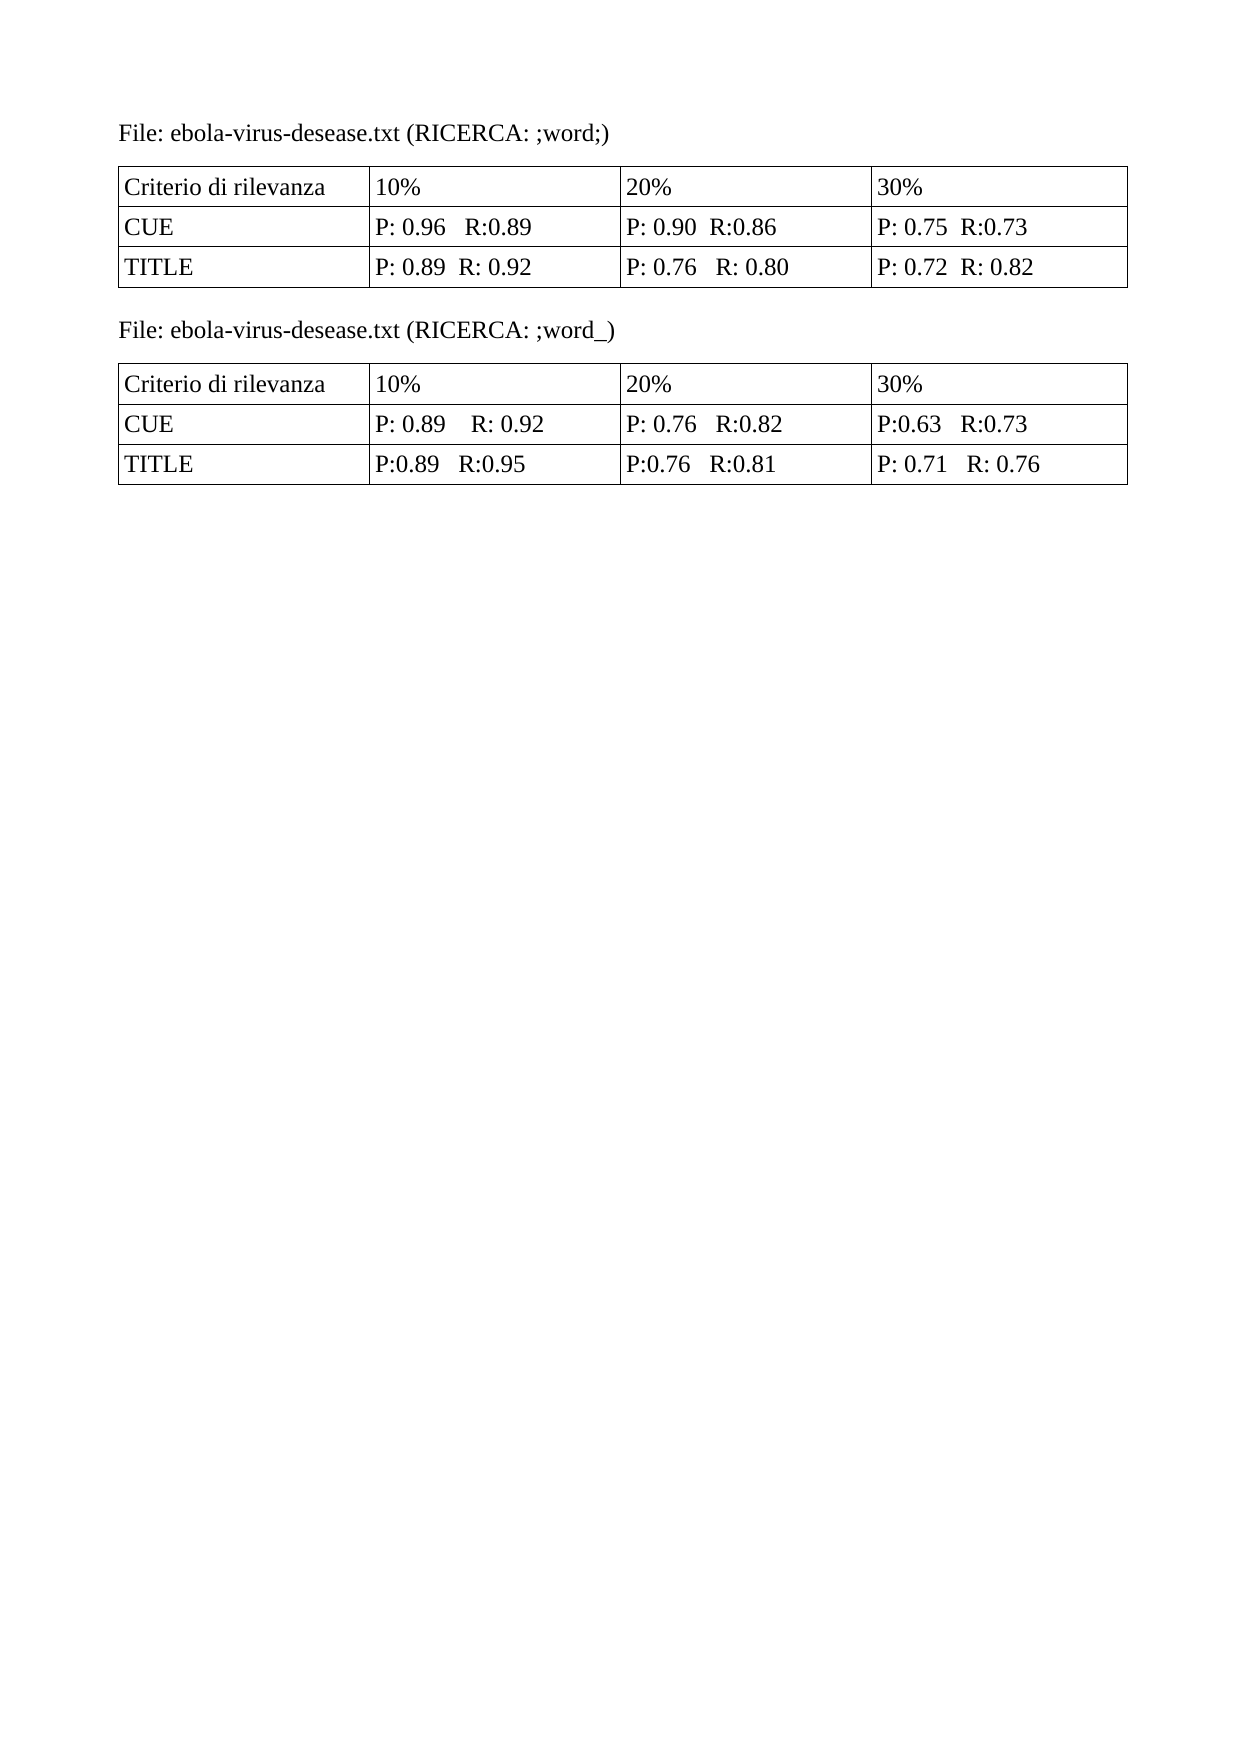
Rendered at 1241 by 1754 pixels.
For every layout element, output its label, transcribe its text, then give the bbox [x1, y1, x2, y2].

table_cell CUE [119, 405, 369, 444]
table_cell P: 0.96 R:0.89 [370, 207, 620, 246]
table_cell P:0.76 R:0.81 [621, 445, 871, 484]
table_cell P: 0.72 R: 0.82 [872, 247, 1127, 287]
table_header 10% [370, 167, 620, 206]
table_header 20% [621, 167, 871, 206]
table_header 30% [872, 167, 1127, 206]
table_cell CUE [119, 207, 369, 246]
table_header 30% [872, 364, 1127, 403]
table_header 20% [621, 364, 871, 403]
table_cell P: 0.76 R:0.82 [621, 405, 871, 444]
table_cell P: 0.76 R: 0.80 [621, 247, 871, 287]
text File: ebola-virus-desease.txt (RICERCA: ;word;) [118, 118, 1122, 147]
table_cell P: 0.71 R: 0.76 [872, 445, 1127, 484]
table_header Criterio di rilevanza [119, 167, 369, 206]
table_cell P: 0.90 R:0.86 [621, 207, 871, 246]
table_cell TITLE [119, 445, 369, 484]
table_header 10% [370, 364, 620, 403]
table_cell P: 0.89 R: 0.92 [370, 405, 620, 444]
table_cell TITLE [119, 247, 369, 287]
table_cell P:0.89 R:0.95 [370, 445, 620, 484]
table_cell P:0.63 R:0.73 [872, 405, 1127, 444]
table_cell P: 0.89 R: 0.92 [370, 247, 620, 287]
table_header Criterio di rilevanza [119, 364, 369, 403]
text File: ebola-virus-desease.txt (RICERCA: ;word_) [118, 316, 1122, 344]
table_cell P: 0.75 R:0.73 [872, 207, 1127, 246]
